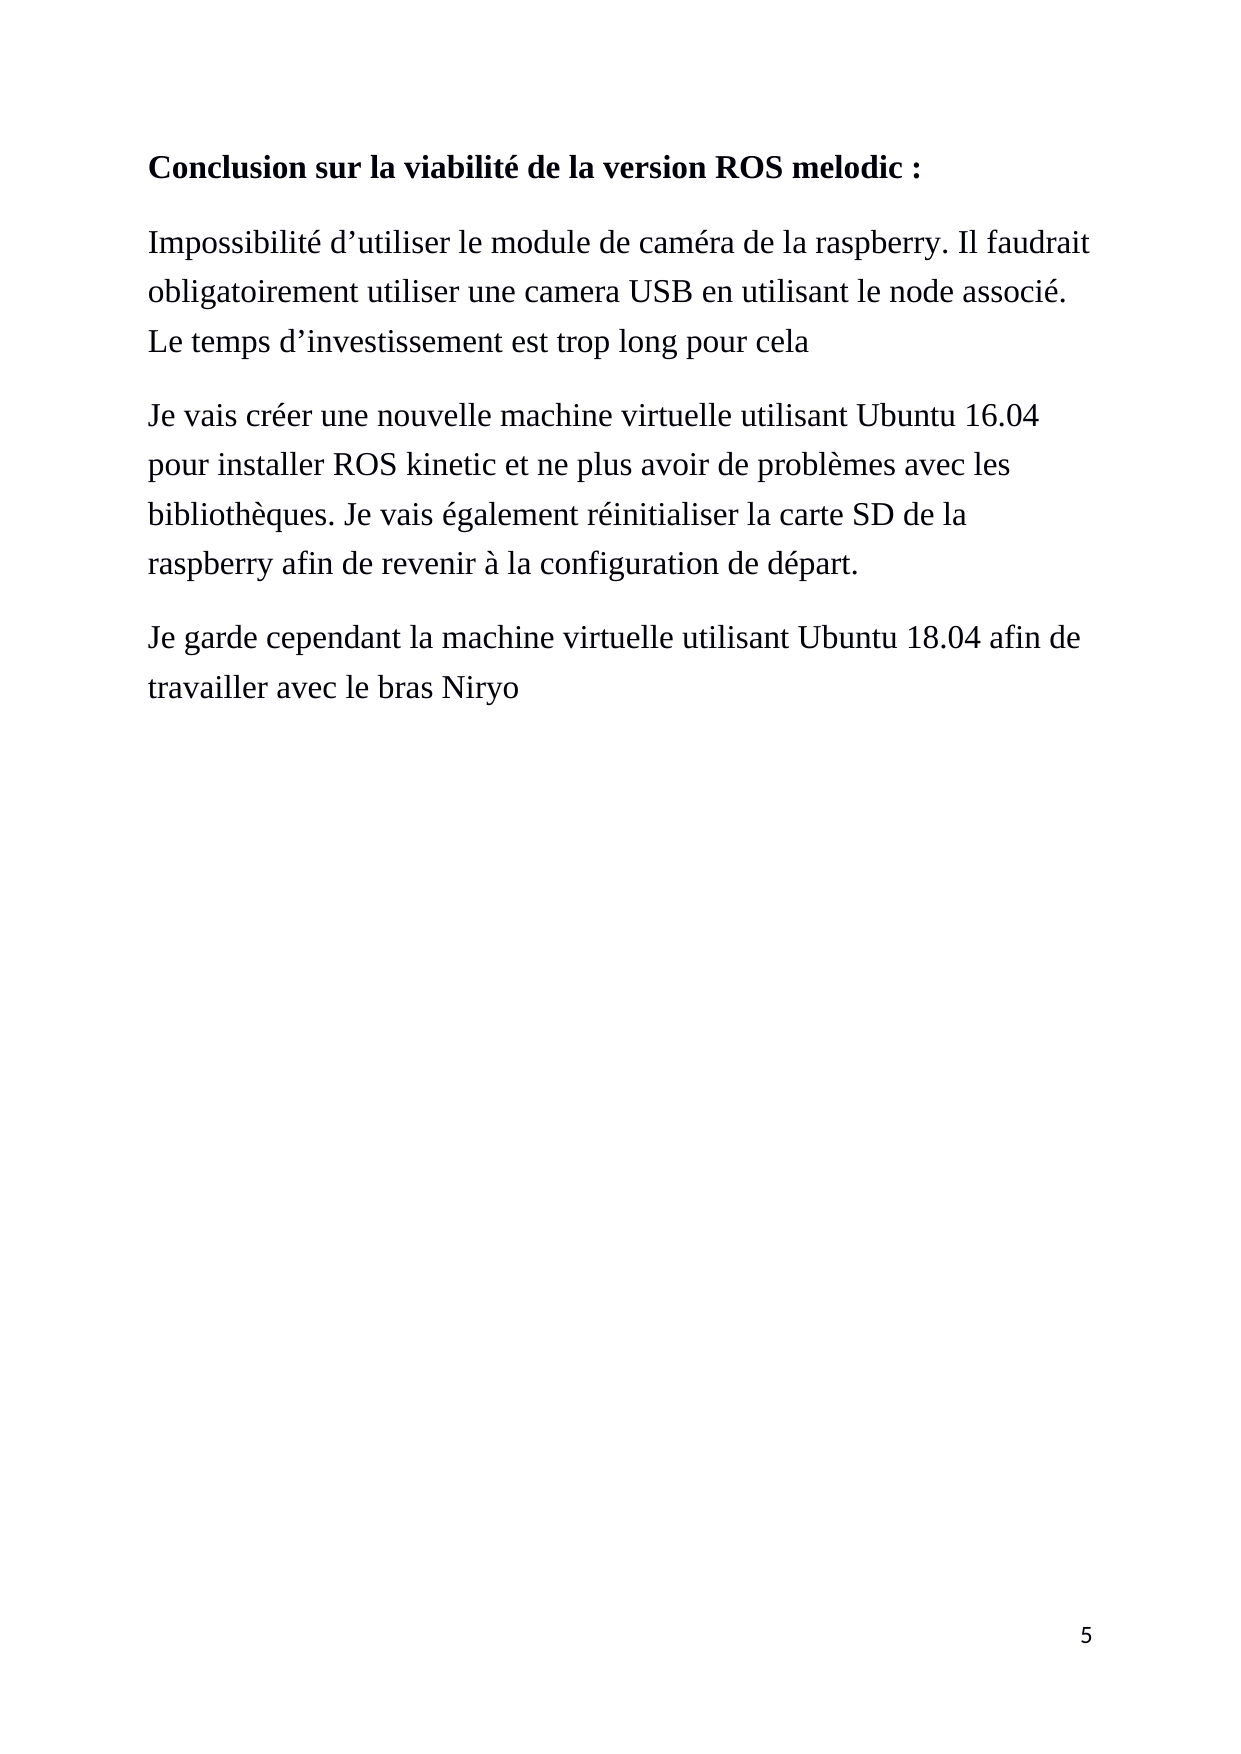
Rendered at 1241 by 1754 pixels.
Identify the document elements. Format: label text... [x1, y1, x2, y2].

text Impossibilité d’utiliser le module de caméra de la raspberry. Il faudrait obligatoirement utiliser une camera USB en utilisant le node associé. Le temps d’investissement est trop long pour cela [148, 222, 1092, 359]
text Je vais créer une nouvelle machine virtuelle utilisant Ubuntu 16.04 pour installer ROS kinetic et ne plus avoir de problèmes avec les bibliothèques. Je vais également réinitialiser la carte SD de la raspberry afin de revenir à la configuration de départ. [148, 395, 1092, 582]
text Je garde cependant la machine virtuelle utilisant Ubuntu 18.04 afin de travailler avec le bras Niryo [148, 618, 1092, 705]
text Conclusion sur la viabilité de la version ROS melodic : [148, 148, 1092, 186]
